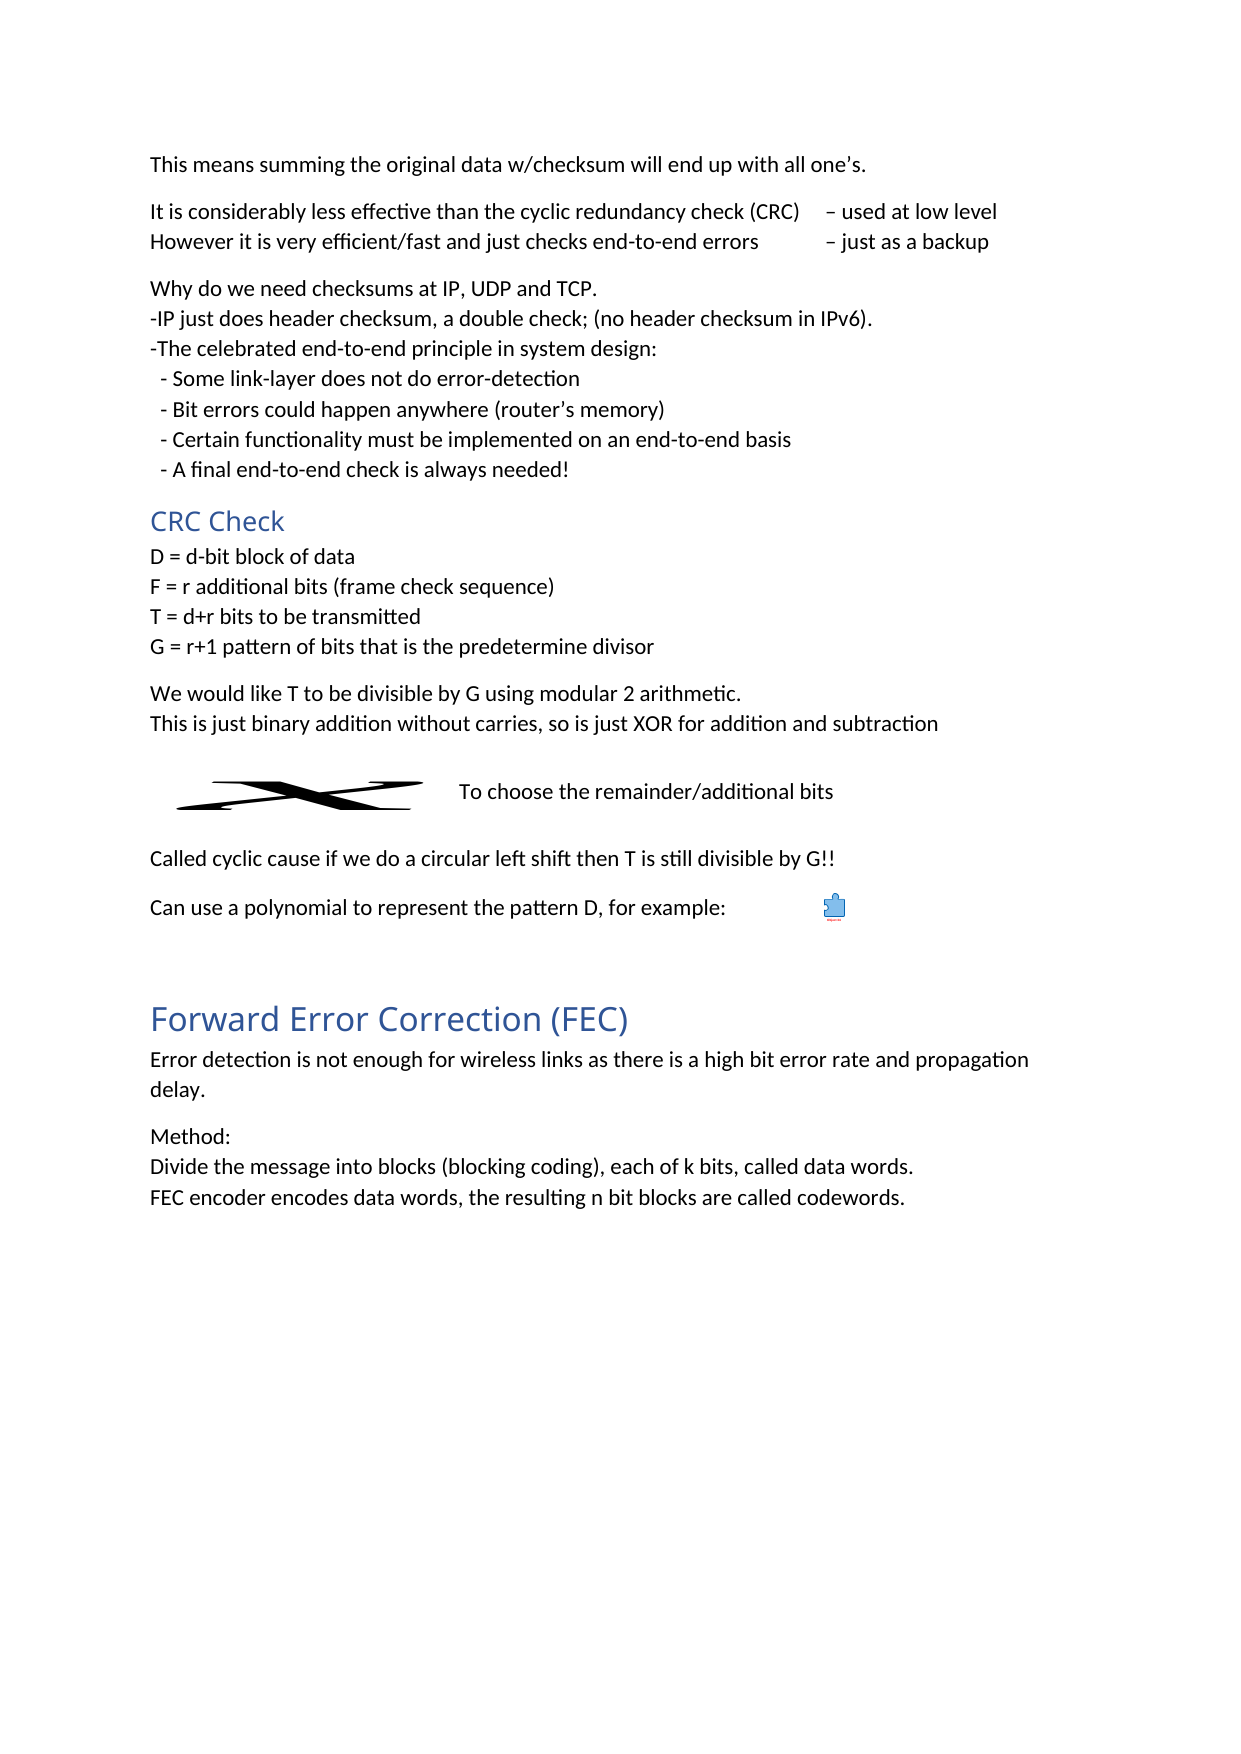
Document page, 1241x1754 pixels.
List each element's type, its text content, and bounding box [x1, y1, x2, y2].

text D = d-bit block of data F = r additional bits (frame check sequence) T = d+r bits to be transmitted G = r+1 pattern of bits that is the predetermine divisor [150, 542, 1090, 661]
text Called cyclic cause if we do a circular left shift then T is still divisible by G!! [150, 844, 1090, 872]
text This means summing the original data w/checksum will end up with all one’s. [150, 150, 1090, 178]
text We would like T to be divisible by G using modular 2 arithmetic. This is just binary addition without carries, so is just XOR for addition and subtraction [150, 679, 1090, 738]
text Why do we need checksums at IP, UDP and TCP. -IP just does header checksum, a double check; (no header checksum in IPv6). -The celebrated end-to-end principle in system design: - Some link-layer does not do error-detection - Bit errors could happen anywhere (router’s memory) - Certain functionality must be implemented on an end-to-end basis - A final end-to-end check is always needed! [150, 274, 1090, 483]
text Error detection is not enough for wireless links as there is a high bit error rate and propagation delay. [150, 1045, 1090, 1103]
text It is considerably less effective than the cyclic redundancy check (CRC) – used at low level However it is very efficient/fast and just checks end-to-end errors – just as a backup [150, 197, 1090, 255]
text Method: Divide the message into blocks (blocking coding), each of k bits, called data words. FEC encoder encodes data words, the resulting n bit blocks are called codewords. [150, 1122, 1090, 1211]
subtitle CRC Check [150, 502, 1090, 539]
text To choose the remainder/additional bits [150, 756, 1090, 825]
text Can use a polynomial to represent the pattern D, for example: [150, 891, 1090, 922]
subtitle Forward Error Correction (FEC) [150, 996, 1090, 1042]
